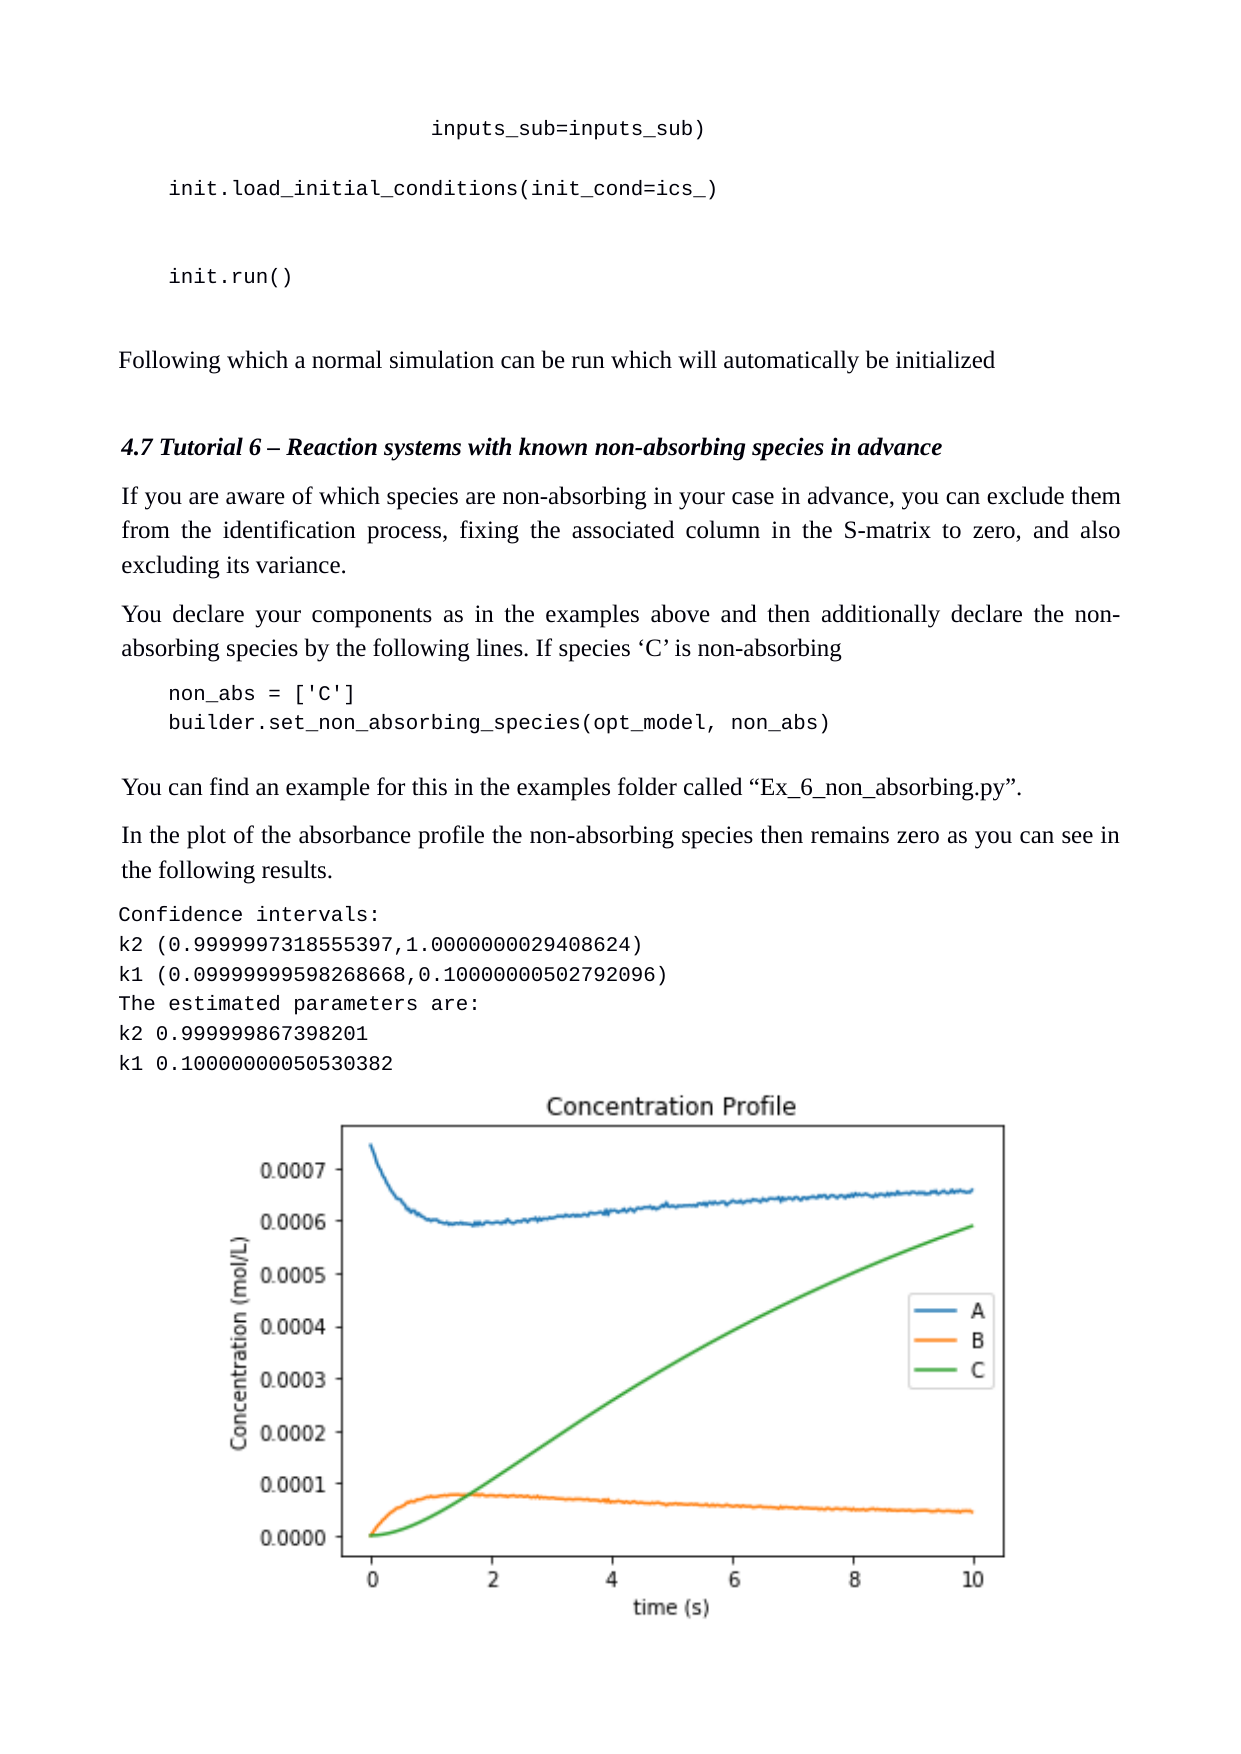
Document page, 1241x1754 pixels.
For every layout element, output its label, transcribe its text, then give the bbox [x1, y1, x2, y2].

text If you are aware of which species are non-absorbing in your case in advance, you can exclude them from the identification process, fixing the associated column in the S-matrix to zero, and also excluding its variance. [121, 481, 1122, 579]
text You can find an example for this in the examples folder called “Ex_6_non_absorbing.py”. [121, 772, 1122, 800]
text Confidence intervals: [118, 904, 1116, 928]
text Following which a normal simulation can be run which will automatically be initialized [118, 345, 1122, 374]
text k1 0.10000000050530382 [118, 1053, 1116, 1076]
picture [217, 1082, 1023, 1631]
text non_abs = ['C'] [118, 682, 1116, 706]
text init.load_initial_conditions(init_cond=ics_) [118, 177, 1116, 201]
text k1 (0.09999999598268668,0.10000000502792096) [118, 963, 1116, 987]
text In the plot of the absorbance profile the non-absorbing species then remains zero as you can see in the following results. [121, 821, 1122, 884]
text k2 0.999999867398201 [118, 1023, 1116, 1047]
text builder.set_non_absorbing_species(opt_model, non_abs) [118, 712, 1116, 736]
text init.run() [118, 267, 1116, 290]
text You declare your components as in the examples above and then additionally declare the non-absorbing species by the following lines. If species ‘C’ is non-absorbing [121, 599, 1122, 662]
text k2 (0.9999997318555397,1.0000000029408624) [118, 934, 1116, 957]
text The estimated parameters are: [118, 993, 1116, 1017]
text 4.7 Tutorial 6 – Reaction systems with known non-absorbing species in advance [121, 432, 1122, 461]
text inputs_sub=inputs_sub) [118, 118, 1116, 142]
